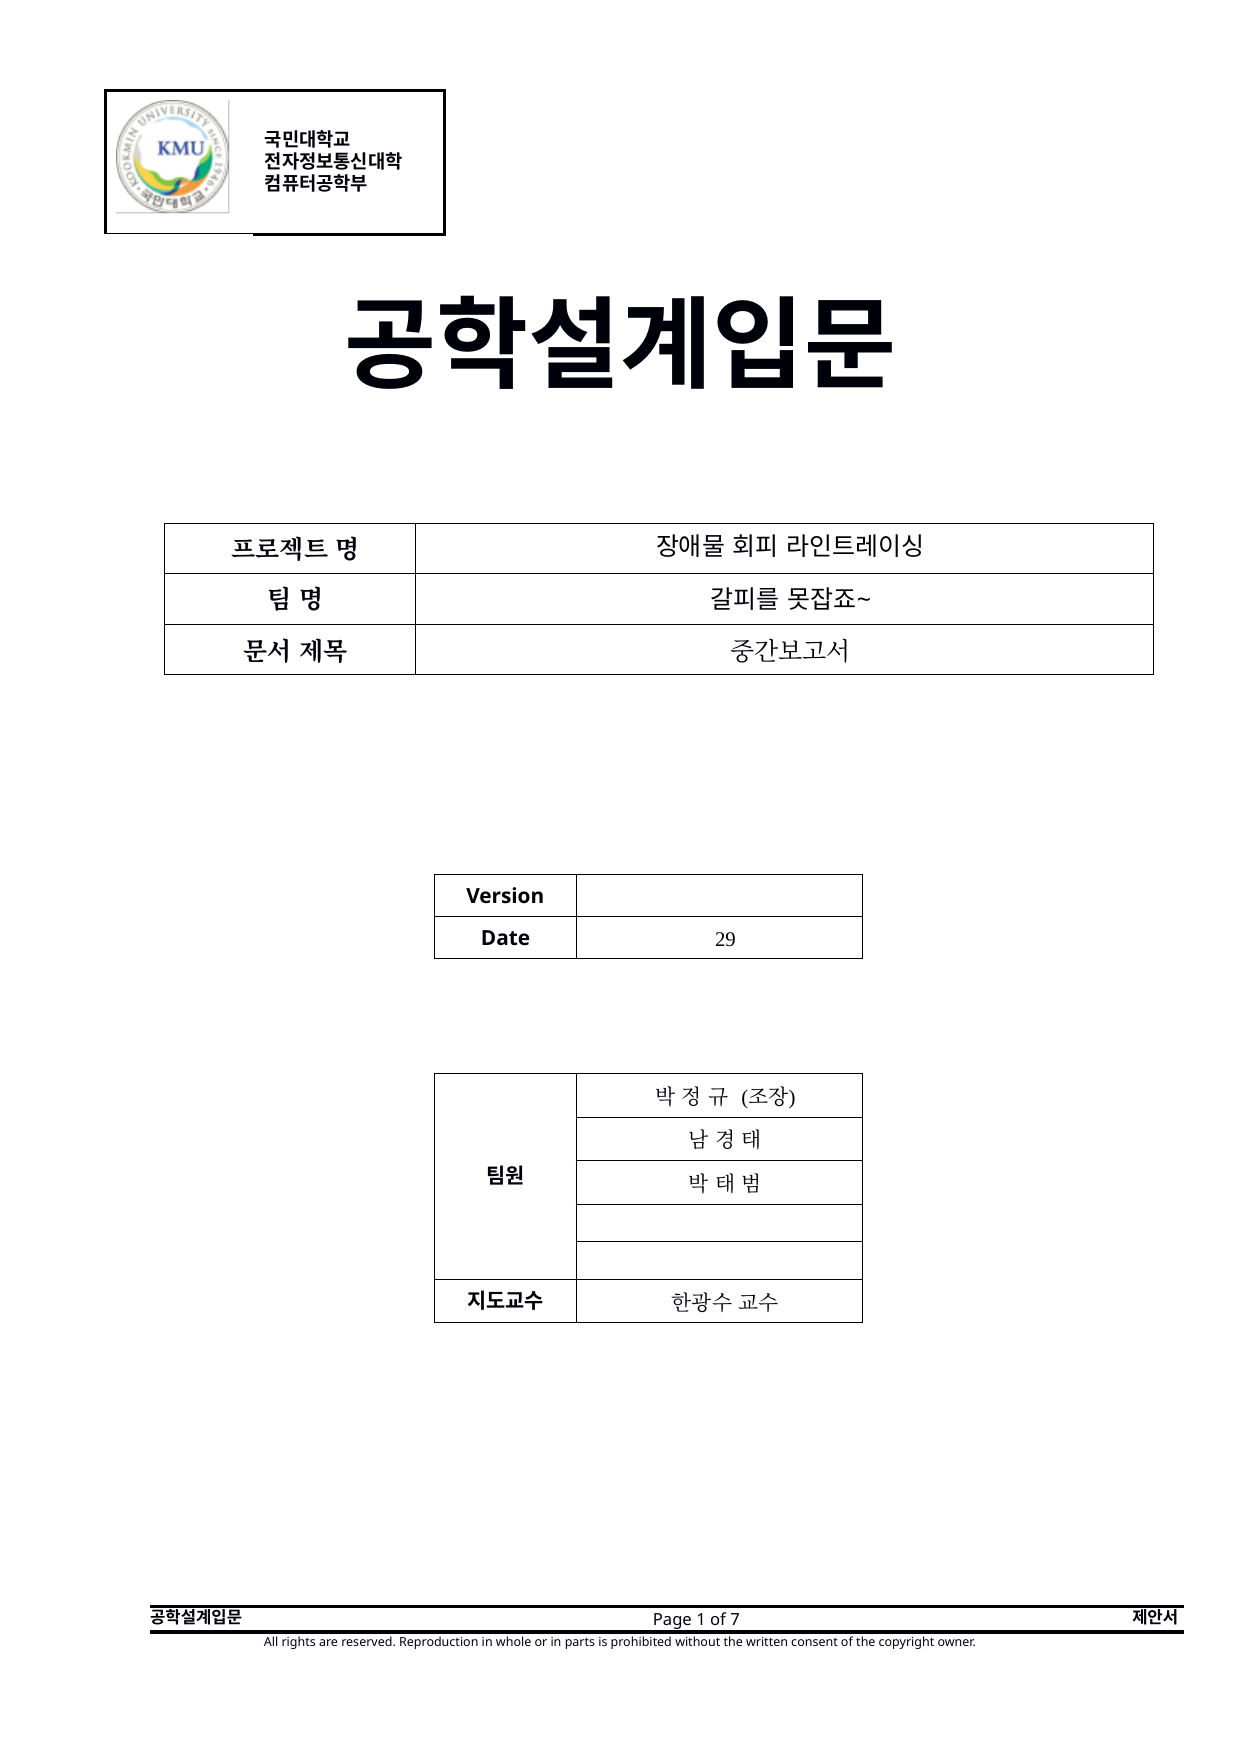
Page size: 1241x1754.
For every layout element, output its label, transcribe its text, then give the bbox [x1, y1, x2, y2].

table_cell 팀 명 [165, 574, 415, 624]
table_cell Date [435, 917, 576, 958]
table_cell 문서 제목 [165, 625, 415, 674]
table_header [577, 875, 862, 916]
table_cell 지도교수 [435, 1280, 576, 1322]
table_cell 갈피를 못잡죠~ [416, 574, 1153, 624]
table_cell [577, 1205, 862, 1241]
table_header 박 정 규 (조장) [577, 1074, 862, 1117]
table_header Version [435, 875, 576, 916]
table_header 팀원 [435, 1074, 576, 1279]
table_cell 한광수 교수 [577, 1280, 862, 1322]
table_cell 남 경 태 [577, 1118, 862, 1160]
table_header 장애물 회피 라인트레이싱 [416, 524, 1153, 572]
table_cell 중간보고서 [416, 625, 1153, 674]
table_header 프로젝트 명 [165, 524, 415, 572]
text 공학설계입문 [150, 264, 1090, 409]
table_cell 29 [577, 917, 862, 958]
table_cell 박 태 범 [577, 1161, 862, 1203]
table_cell [577, 1242, 862, 1279]
